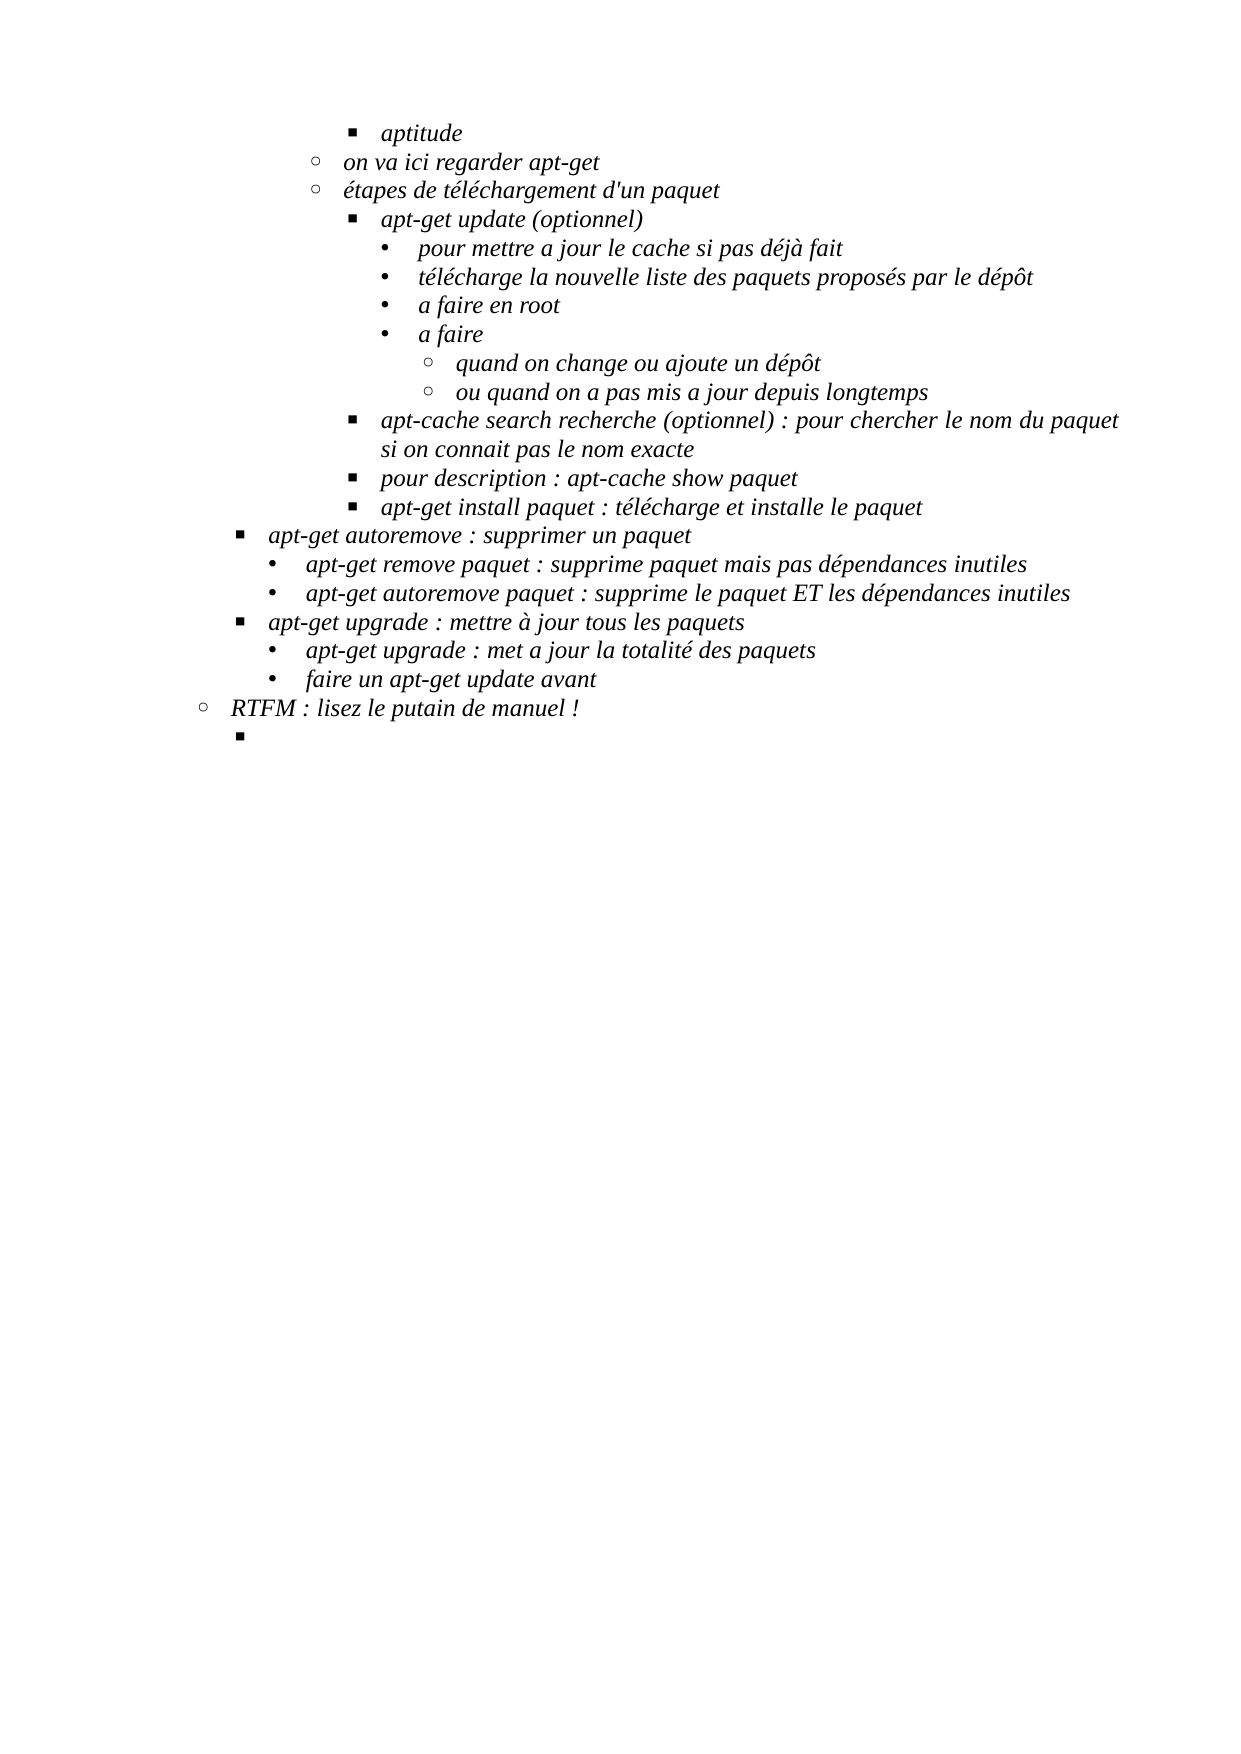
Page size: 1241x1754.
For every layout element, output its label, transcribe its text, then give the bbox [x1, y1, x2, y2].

list on va ici regarder apt-get [306, 147, 1122, 176]
list pour mettre a jour le cache si pas déjà fait [381, 233, 1122, 262]
list ou quand on a pas mis a jour depuis longtemps [418, 377, 1122, 406]
list apt-cache search recherche (optionnel) : pour chercher le nom du paquet si on connait pas le nom exacte [343, 406, 1122, 463]
list pour description : apt-cache show paquet [343, 463, 1122, 492]
list étapes de téléchargement d'un paquet [306, 176, 1122, 204]
list apt-get autoremove : supprimer un paquet [231, 521, 1122, 549]
list RTFM : lisez le putain de manuel ! [193, 693, 1122, 722]
list a faire [381, 319, 1122, 348]
list apt-get upgrade : mettre à jour tous les paquets [231, 607, 1122, 636]
list apt-get update (optionnel) [343, 204, 1122, 233]
list faire un apt-get update avant [268, 664, 1122, 693]
list apt-get upgrade : met a jour la totalité des paquets [268, 636, 1122, 664]
list quand on change ou ajoute un dépôt [418, 348, 1122, 377]
list apt-get remove paquet : supprime paquet mais pas dépendances inutiles [268, 549, 1122, 578]
list télécharge la nouvelle liste des paquets proposés par le dépôt [381, 262, 1122, 291]
list a faire en root [381, 291, 1122, 319]
list aptitude [343, 118, 1122, 147]
list apt-get autoremove paquet : supprime le paquet ET les dépendances inutiles [268, 578, 1122, 607]
list apt-get install paquet : télécharge et installe le paquet [343, 492, 1122, 521]
